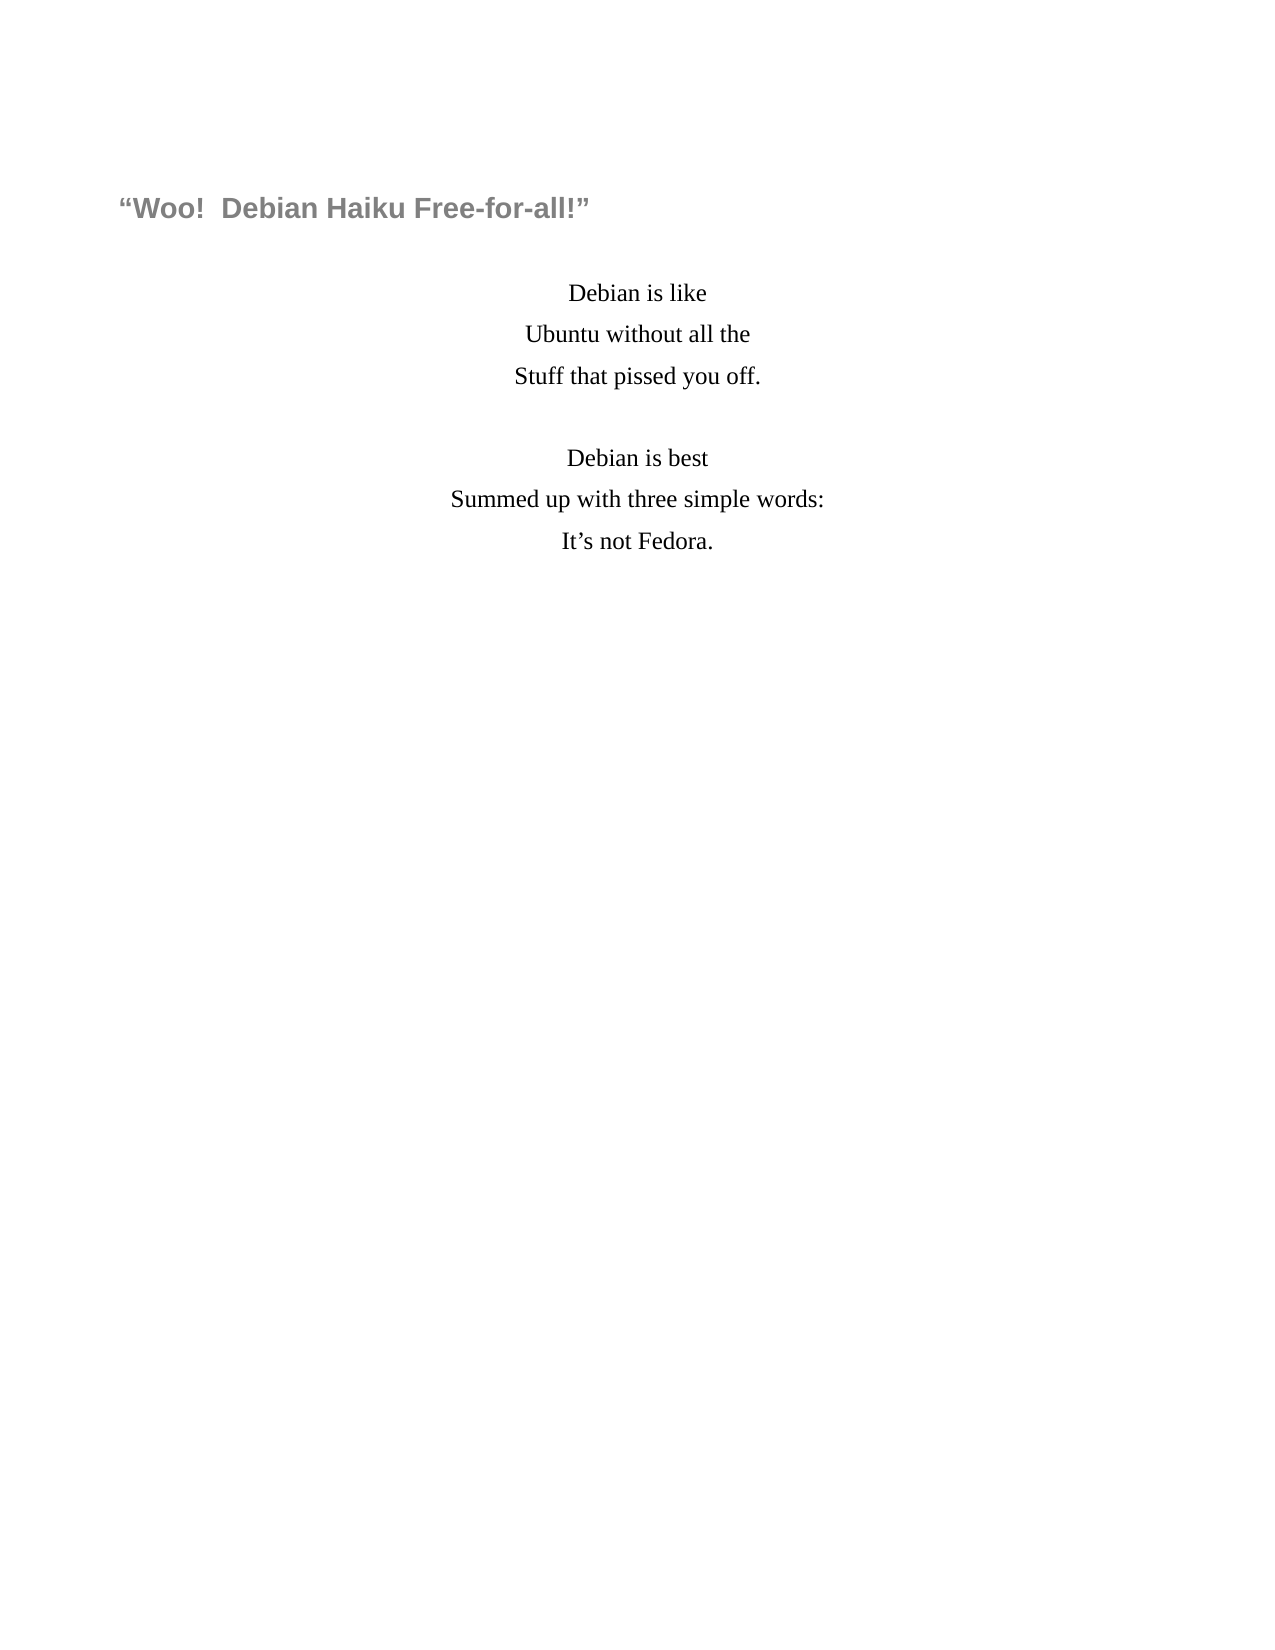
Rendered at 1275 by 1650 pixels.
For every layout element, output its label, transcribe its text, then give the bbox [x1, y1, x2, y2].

text Stuff that pissed you off. [118, 361, 1157, 389]
text It’s not Fedora. [118, 526, 1157, 554]
text Summed up with three simple words: [118, 484, 1157, 513]
subtitle “Woo! Debian Haiku Free-for-all!” [118, 191, 1157, 224]
text Debian is like [118, 278, 1157, 307]
text Ubuntu without all the [118, 319, 1157, 348]
text Debian is best [118, 443, 1157, 472]
